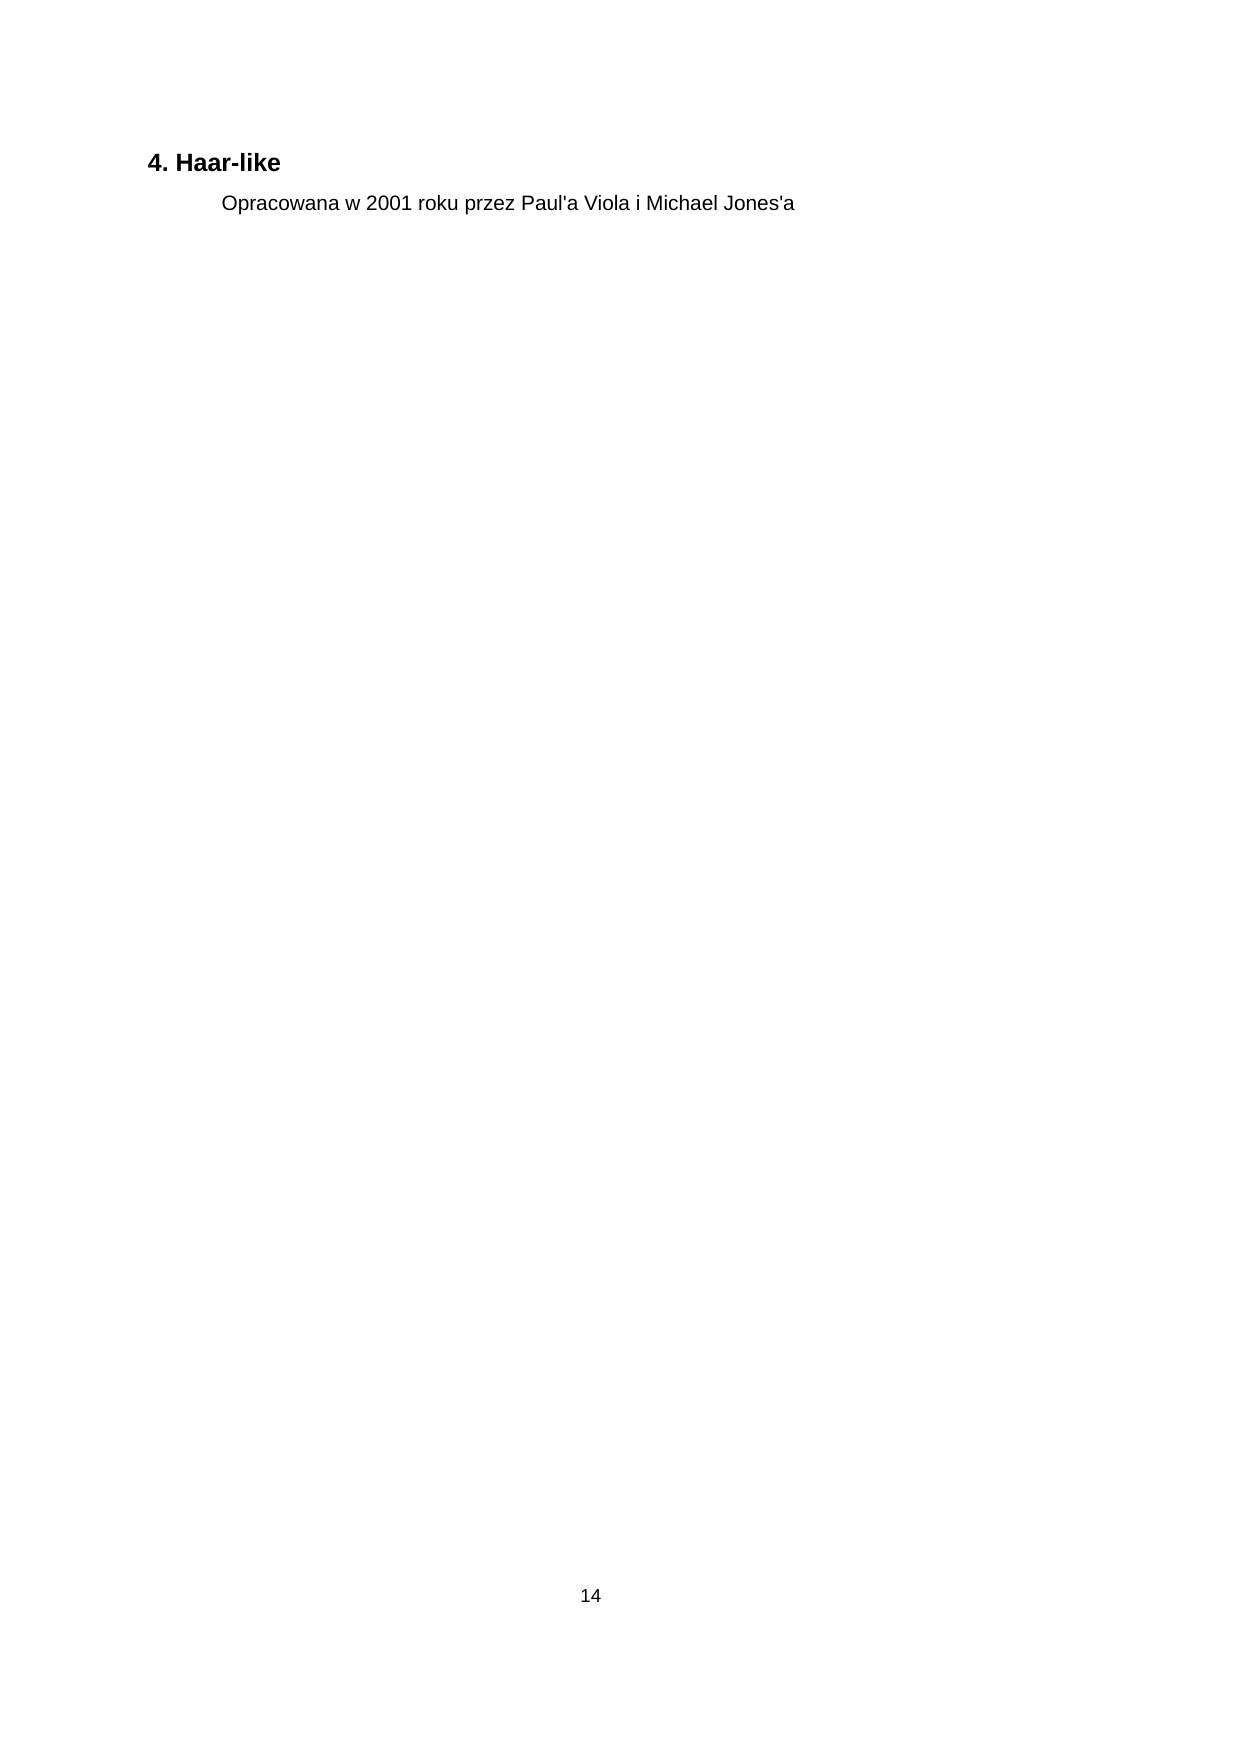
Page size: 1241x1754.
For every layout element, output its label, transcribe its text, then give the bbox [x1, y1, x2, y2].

list 4. Haar-like [148, 148, 1033, 176]
text Opracowana w 2001 roku przez Paul'a Viola i Michael Jones'a [148, 191, 1033, 215]
